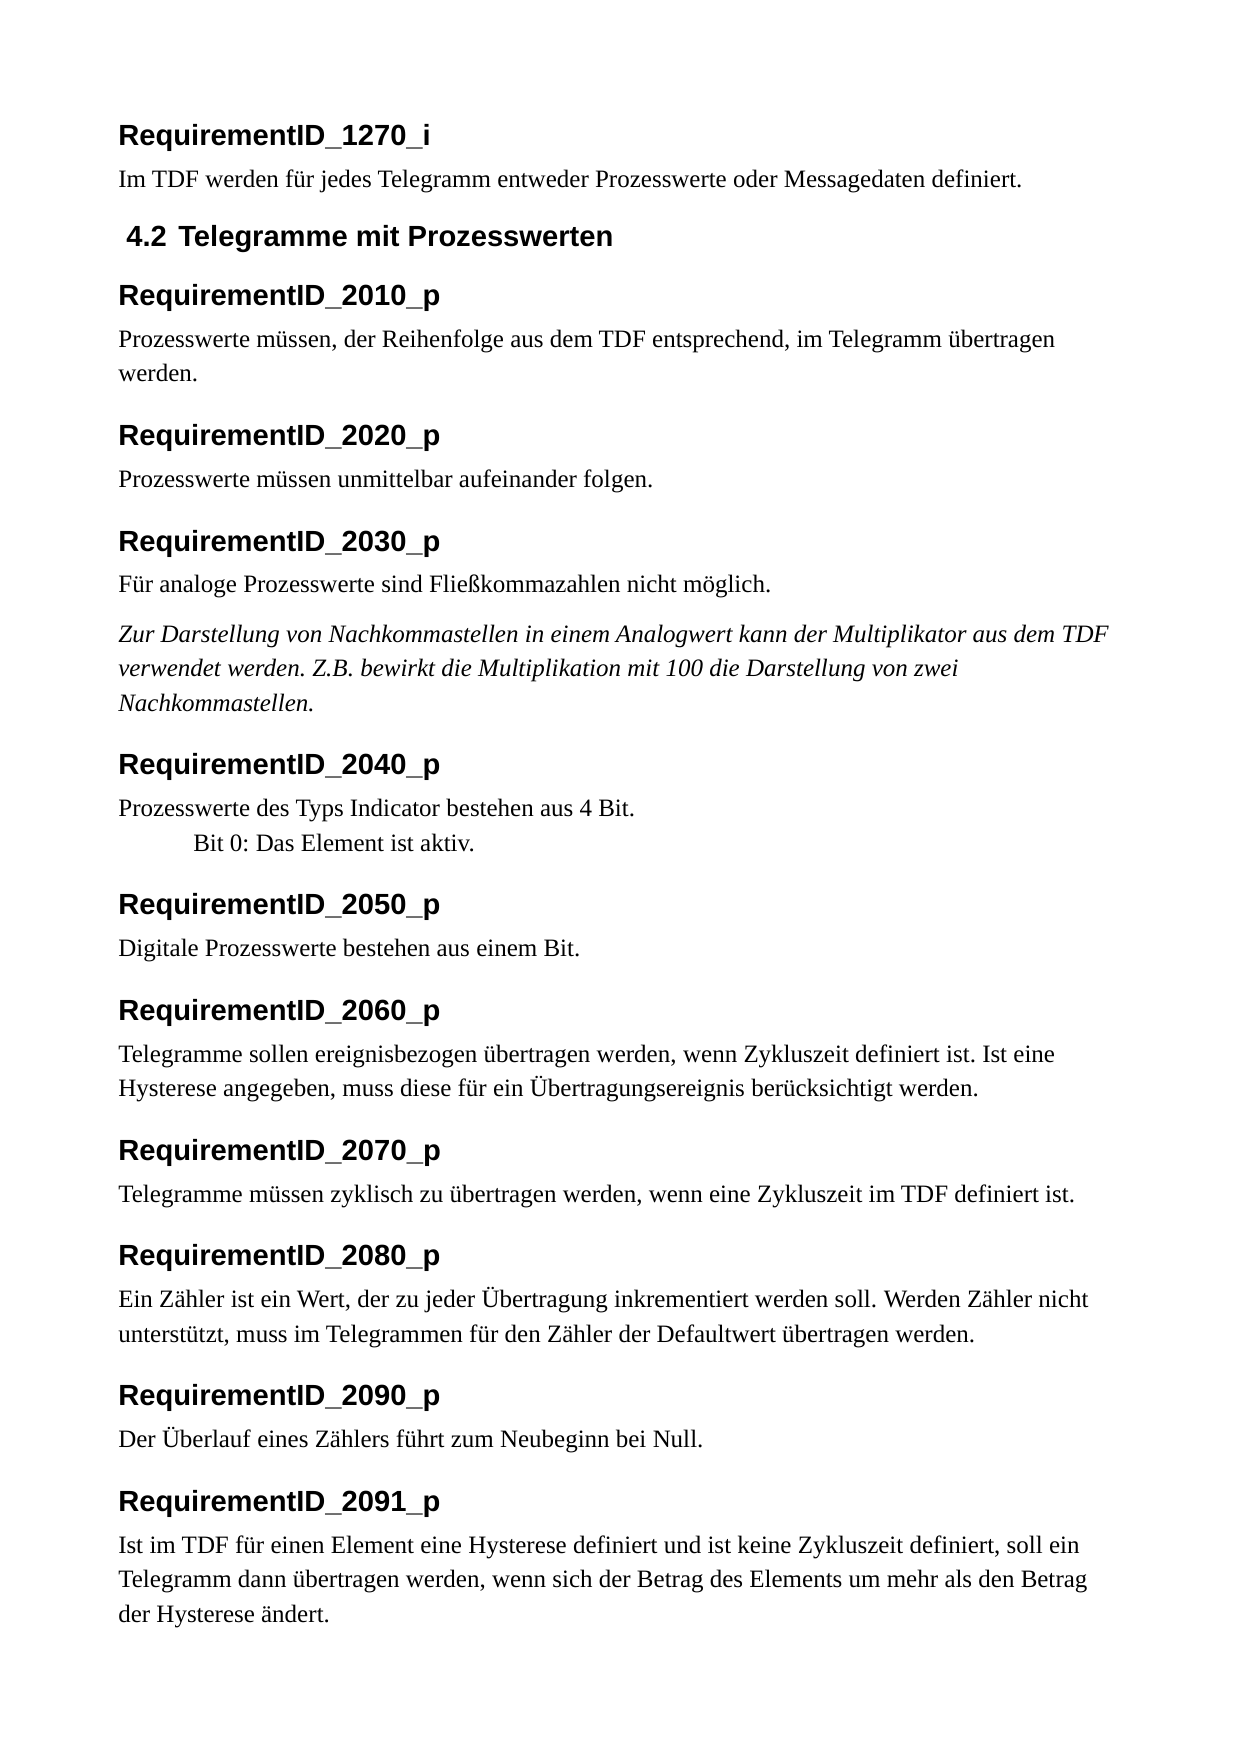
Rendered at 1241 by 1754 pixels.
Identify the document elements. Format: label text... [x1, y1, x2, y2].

text Für analoge Prozesswerte sind Fließkommazahlen nicht möglich. [118, 569, 1122, 598]
text Prozesswerte müssen, der Reihenfolge aus dem TDF entsprechend, im Telegramm übertragen werden. [118, 324, 1122, 387]
subtitle RequirementID_2040_p [118, 747, 1122, 781]
text Prozesswerte müssen unmittelbar aufeinander folgen. [118, 464, 1122, 493]
subtitle RequirementID_2091_p [118, 1484, 1122, 1517]
subtitle RequirementID_2090_p [118, 1378, 1122, 1412]
subtitle RequirementID_2060_p [118, 993, 1122, 1026]
text Telegramme sollen ereignisbezogen übertragen werden, wenn Zykluszeit definiert ist. Ist eine Hysterese angegeben, muss diese für ein Übertragungsereignis berücksichtigt werden. [118, 1039, 1122, 1102]
subtitle RequirementID_2030_p [118, 523, 1122, 557]
subtitle RequirementID_2010_p [118, 278, 1122, 312]
subtitle RequirementID_2050_p [118, 887, 1122, 921]
subtitle RequirementID_1270_i [118, 118, 1122, 152]
subtitle RequirementID_2080_p [118, 1238, 1122, 1272]
text Ein Zähler ist ein Wert, der zu jeder Übertragung inkrementiert werden soll. Werden Zähler nicht unterstützt, muss im Telegrammen für den Zähler der Defaultwert übertragen werden. [118, 1284, 1122, 1347]
subtitle Telegramme mit Prozesswerten [118, 219, 1122, 253]
text Ist im TDF für einen Element eine Hysterese definiert und ist keine Zykluszeit definiert, soll ein Telegramm dann übertragen werden, wenn sich der Betrag des Elements um mehr als den Betrag der Hysterese ändert. [118, 1530, 1122, 1627]
text Im TDF werden für jedes Telegramm entweder Prozesswerte oder Messagedaten definiert. [118, 164, 1122, 193]
subtitle RequirementID_2020_p [118, 418, 1122, 452]
text Digitale Prozesswerte bestehen aus einem Bit. [118, 933, 1122, 962]
text Zur Darstellung von Nachkommastellen in einem Analogwert kann der Multiplikator aus dem TDF verwendet werden. Z.B. bewirkt die Multiplikation mit 100 die Darstellung von zwei Nachkommastellen. [118, 619, 1122, 716]
text Der Überlauf eines Zählers führt zum Neubeginn bei Null. [118, 1424, 1122, 1453]
text Prozesswerte des Typs Indicator bestehen aus 4 Bit. Bit 0: Das Element ist aktiv. [118, 793, 1122, 856]
subtitle RequirementID_2070_p [118, 1133, 1122, 1166]
text Telegramme müssen zyklisch zu übertragen werden, wenn eine Zykluszeit im TDF definiert ist. [118, 1179, 1122, 1207]
